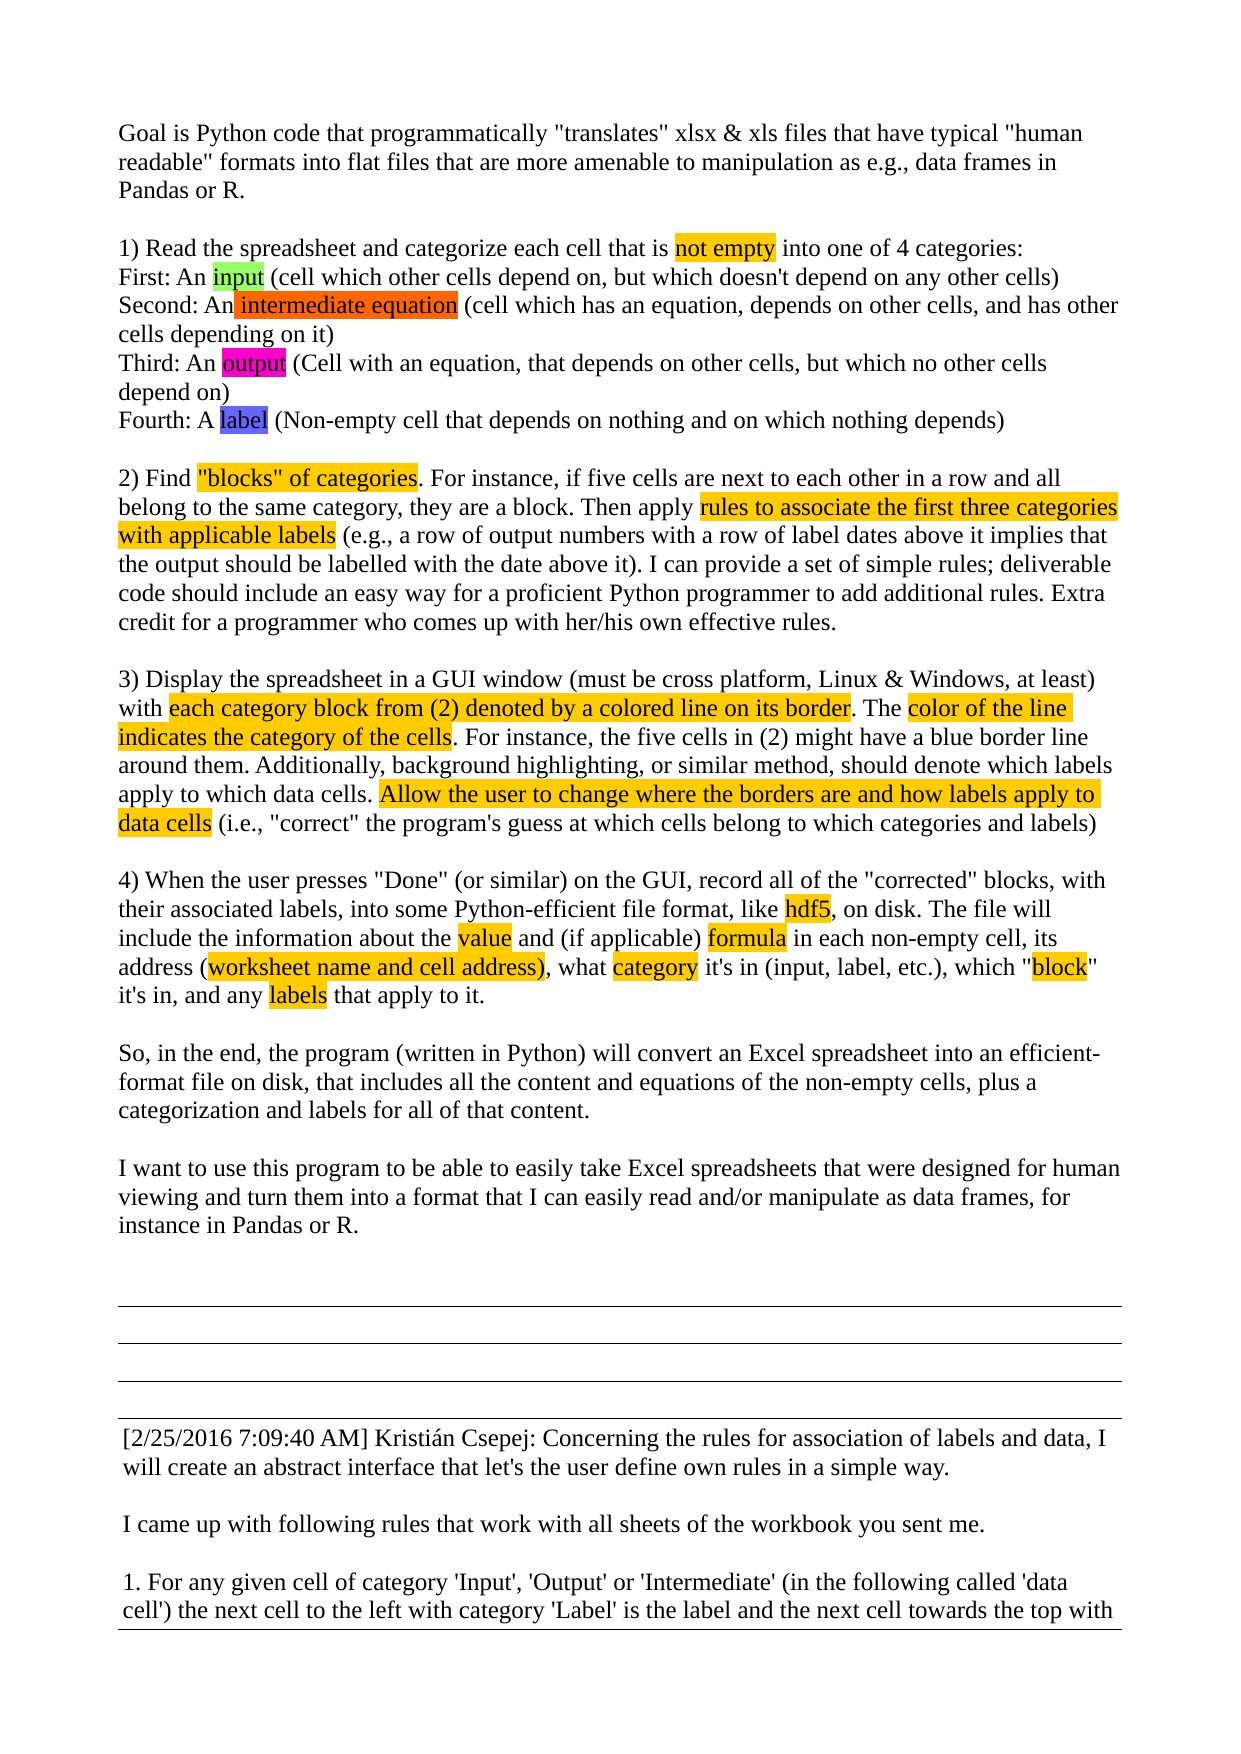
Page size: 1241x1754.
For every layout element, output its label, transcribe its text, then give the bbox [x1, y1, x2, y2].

text [2/25/2016 7:09:40 AM] Kristián Csepej: Concerning the rules for association of labels and data, I will create an abstract interface that let's the user define own rules in a simple way. I came up with following rules that work with all sheets of the workbook you sent me. 1. For any given cell of category 'Input', 'Output' or 'Intermediate' (in the following called 'data cell') the next cell to the left with category 'Label' is the label and the next cell towards the top with [118, 1419, 1122, 1629]
text Goal is Python code that programmatically "translates" xlsx & xls files that have typical "human readable" formats into flat files that are more amenable to manipulation as e.g., data frames in Pandas or R. 1) Read the spreadsheet and categorize each cell that is not empty into one of 4 categories: First: An input (cell which other cells depend on, but which doesn't depend on any other cells) Second: An intermediate equation (cell which has an equation, depends on other cells, and has other cells depending on it) Third: An output (Cell with an equation, that depends on other cells, but which no other cells depend on) Fourth: A label (Non-empty cell that depends on nothing and on which nothing depends) 2) Find "blocks" of categories. For instance, if five cells are next to each other in a row and all belong to the same category, they are a block. Then apply rules to associate the first three categories with applicable labels (e.g., a row of output numbers with a row of label dates above it implies that the output should be labelled with the date above it). I can provide a set of simple rules; deliverable code should include an easy way for a proficient Python programmer to add additional rules. Extra credit for a programmer who comes up with her/his own effective rules. 3) Display the spreadsheet in a GUI window (must be cross platform, Linux & Windows, at least) with each category block from (2) denoted by a colored line on its border. The color of the line indicates the category of the cells. For instance, the five cells in (2) might have a blue border line around them. Additionally, background highlighting, or similar method, should denote which labels apply to which data cells. Allow the user to change where the borders are and how labels apply to data cells (i.e., "correct" the program's guess at which cells belong to which categories and labels) 4) When the user presses "Done" (or similar) on the GUI, record all of the "corrected" blocks, with their associated labels, into some Python-efficient file format, like hdf5, on disk. The file will include the information about the value and (if applicable) formula in each non-empty cell, its address (worksheet name and cell address), what category it's in (input, label, etc.), which "block" it's in, and any labels that apply to it. So, in the end, the program (written in Python) will convert an Excel spreadsheet into an efficient-format file on disk, that includes all the content and equations of the non-empty cells, plus a categorization and labels for all of that content. I want to use this program to be able to easily take Excel spreadsheets that were designed for human viewing and turn them into a format that I can easily read and/or manipulate as data frames, for instance in Pandas or R. [118, 118, 1122, 1239]
